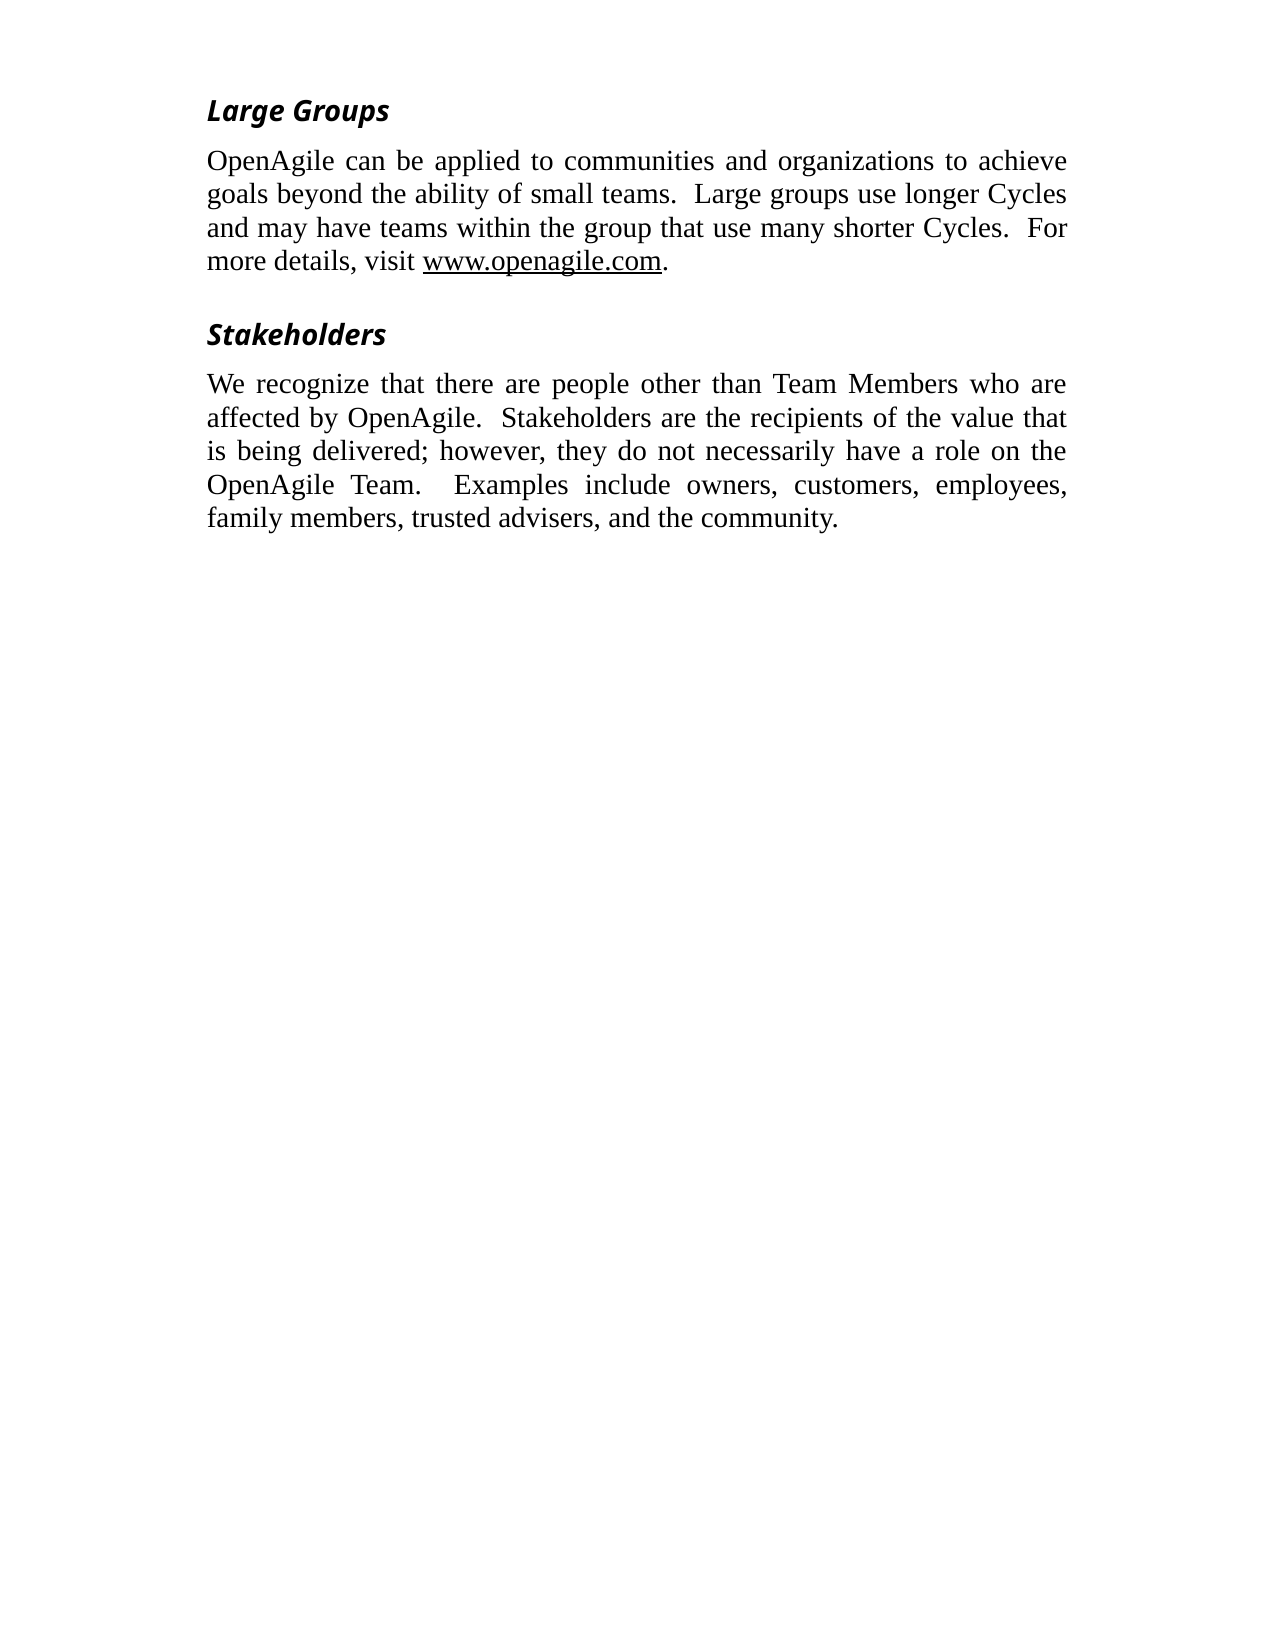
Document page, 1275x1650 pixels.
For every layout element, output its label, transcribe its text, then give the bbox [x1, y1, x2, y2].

subtitle Stakeholders [207, 314, 1068, 354]
text OpenAgile can be applied to communities and organizations to achieve goals beyond the ability of small teams. Large groups use longer Cycles and may have teams within the group that use many shorter Cycles. For more details, visit www.openagile.com. [207, 143, 1068, 277]
subtitle Large Groups [207, 90, 1068, 130]
text We recognize that there are people other than Team Members who are affected by OpenAgile. Stakeholders are the recipients of the value that is being delivered; however, they do not necessarily have a role on the OpenAgile Team. Examples include owners, customers, employees, family members, trusted advisers, and the community. [207, 366, 1068, 534]
